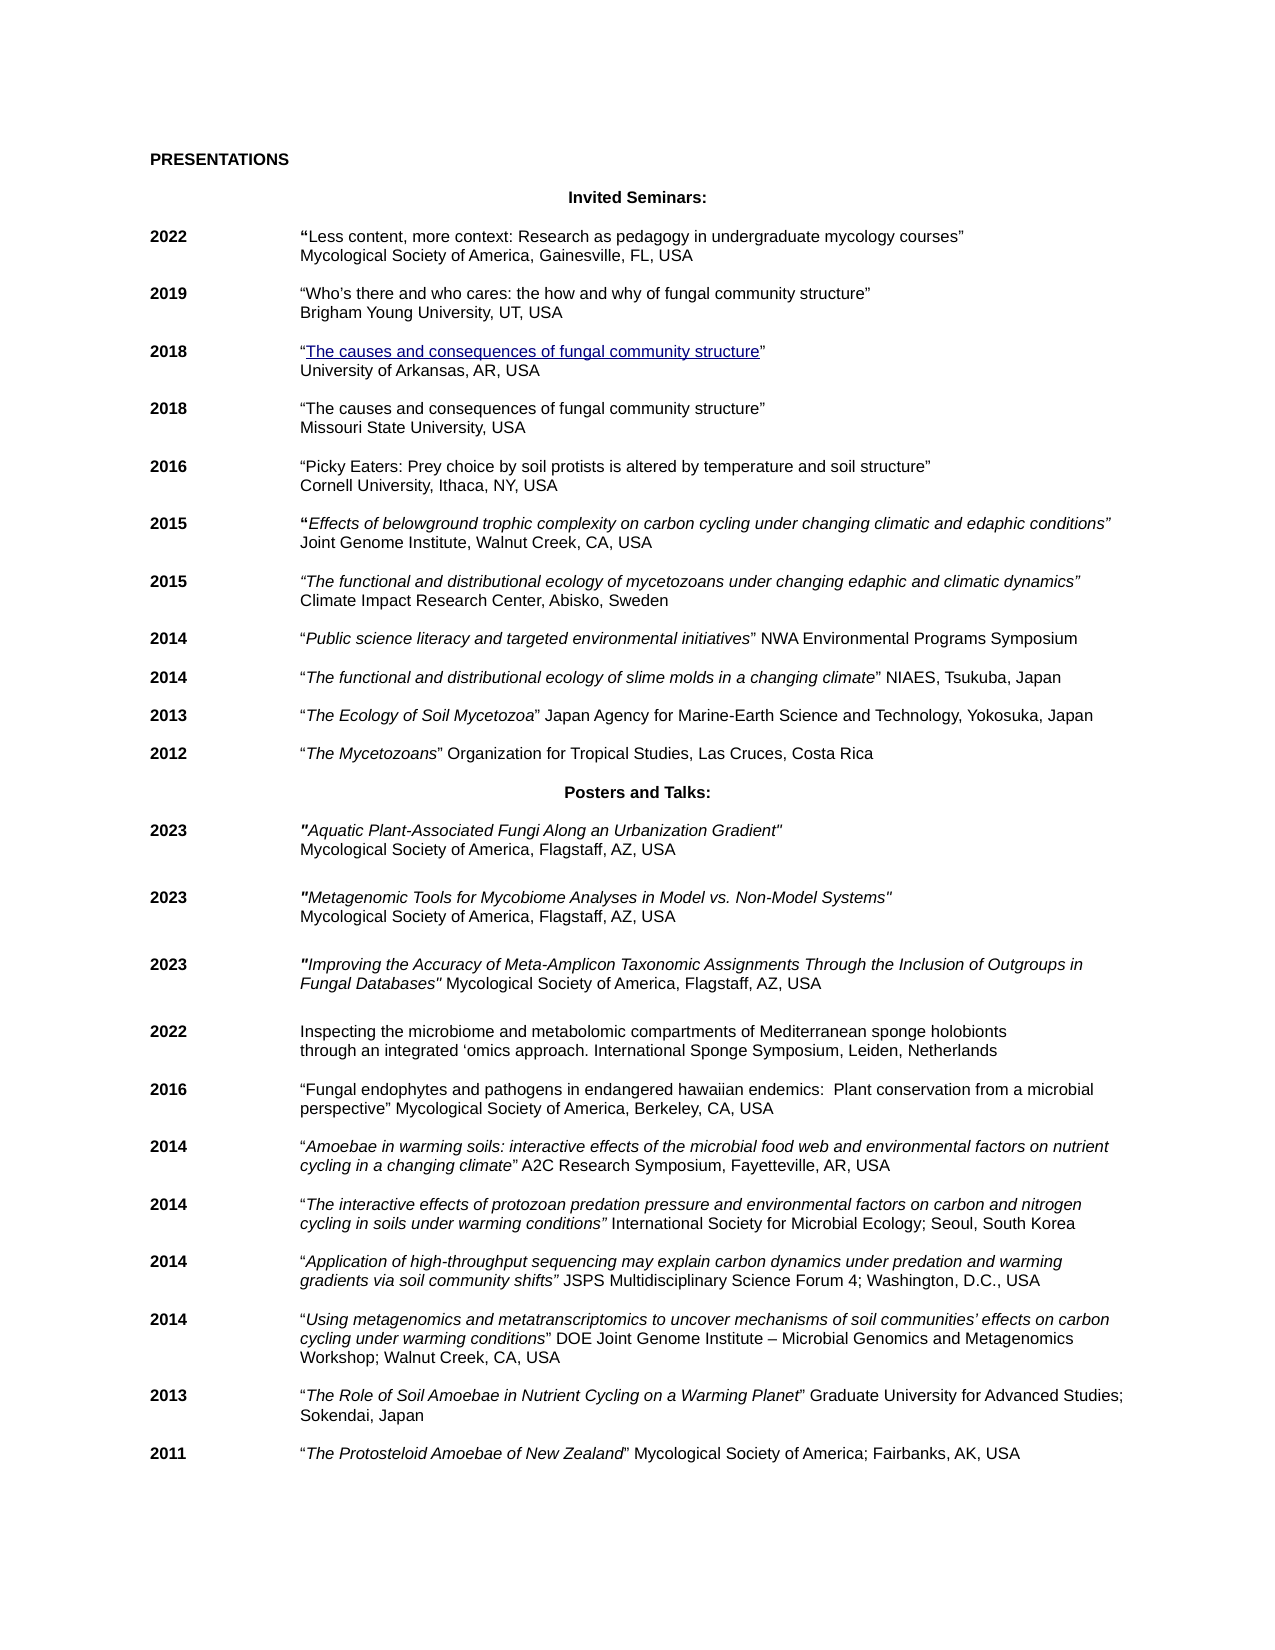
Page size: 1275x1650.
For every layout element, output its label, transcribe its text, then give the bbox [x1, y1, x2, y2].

text 2022 “Less content, more context: Research as pedagogy in undergraduate mycology courses” Mycological Society of America, Gainesville, FL, USA [150, 227, 1125, 265]
text 2023 "Improving the Accuracy of Meta-Amplicon Taxonomic Assignments Through the Inclusion of Outgroups in Fungal Databases" Mycological Society of America, Flagstaff, AZ, USA [150, 955, 1125, 993]
text 2014 “Using metagenomics and metatranscriptomics to uncover mechanisms of soil communities’ effects on carbon cycling under warming conditions” DOE Joint Genome Institute – Microbial Genomics and Metagenomics Workshop; Walnut Creek, CA, USA [150, 1309, 1125, 1367]
text 2022 Inspecting the microbiome and metabolomic compartments of Mediterranean sponge holobionts [150, 1022, 1125, 1041]
text 2014 “Public science literacy and targeted environmental initiatives” NWA Environmental Programs Symposium [150, 629, 1125, 648]
text PRESENTATIONS [150, 150, 1125, 169]
text 2014 “Amoebae in warming soils: interactive effects of the microbial food web and environmental factors on nutrient cycling in a changing climate” A2C Research Symposium, Fayetteville, AR, USA [150, 1137, 1125, 1175]
text 2018 “The causes and consequences of fungal community structure” [150, 399, 1125, 418]
text 2019 “Who’s there and who cares: the how and why of fungal community structure” [150, 284, 1125, 303]
text Missouri State University, USA [150, 418, 1125, 437]
text through an integrated ‘omics approach. International Sponge Symposium, Leiden, Netherlands [150, 1041, 1125, 1060]
text University of Arkansas, AR, USA [150, 361, 1125, 380]
text 2018 “The causes and consequences of fungal community structure” [150, 342, 1125, 361]
text 2014 “Application of high-throughput sequencing may explain carbon dynamics under predation and warming gradients via soil community shifts” JSPS Multidisciplinary Science Forum 4; Washington, D.C., USA [150, 1252, 1125, 1290]
text 2015 “Effects of belowground trophic complexity on carbon cycling under changing climatic and edaphic conditions” Joint Genome Institute, Walnut Creek, CA, USA [150, 514, 1125, 552]
text Mycological Society of America, Flagstaff, AZ, USA [150, 840, 1125, 859]
text Mycological Society of America, Flagstaff, AZ, USA [150, 907, 1125, 926]
text Invited Seminars: [150, 188, 1125, 207]
text 2014 “The interactive effects of protozoan predation pressure and environmental factors on carbon and nitrogen cycling in soils under warming conditions” International Society for Microbial Ecology; Seoul, South Korea [150, 1194, 1125, 1233]
text 2012 “The Mycetozoans” Organization for Tropical Studies, Las Cruces, Costa Rica [150, 744, 1125, 763]
text 2013 “The Role of Soil Amoebae in Nutrient Cycling on a Warming Planet” Graduate University for Advanced Studies; Sokendai, Japan [150, 1386, 1125, 1424]
text 2023 "Metagenomic Tools for Mycobiome Analyses in Model vs. Non-Model Systems" [150, 888, 1125, 907]
text 2016 “Fungal endophytes and pathogens in endangered hawaiian endemics: Plant conservation from a microbial perspective” Mycological Society of America, Berkeley, CA, USA [150, 1079, 1125, 1118]
text 2023 "Aquatic Plant-Associated Fungi Along an Urbanization Gradient" [150, 821, 1125, 840]
text 2011 “The Protosteloid Amoebae of New Zealand” Mycological Society of America; Fairbanks, AK, USA [150, 1444, 1125, 1463]
text 2014 “The functional and distributional ecology of slime molds in a changing climate” NIAES, Tsukuba, Japan [150, 667, 1125, 687]
text Brigham Young University, UT, USA [150, 303, 1125, 322]
text 2016 “Picky Eaters: Prey choice by soil protists is altered by temperature and soil structure” Cornell University, Ithaca, NY, USA [150, 457, 1125, 495]
text 2015 “The functional and distributional ecology of mycetozoans under changing edaphic and climatic dynamics” Climate Impact Research Center, Abisko, Sweden [150, 572, 1125, 610]
text Posters and Talks: [150, 782, 1125, 802]
text 2013 “The Ecology of Soil Mycetozoa” Japan Agency for Marine-Earth Science and Technology, Yokosuka, Japan [150, 706, 1125, 725]
